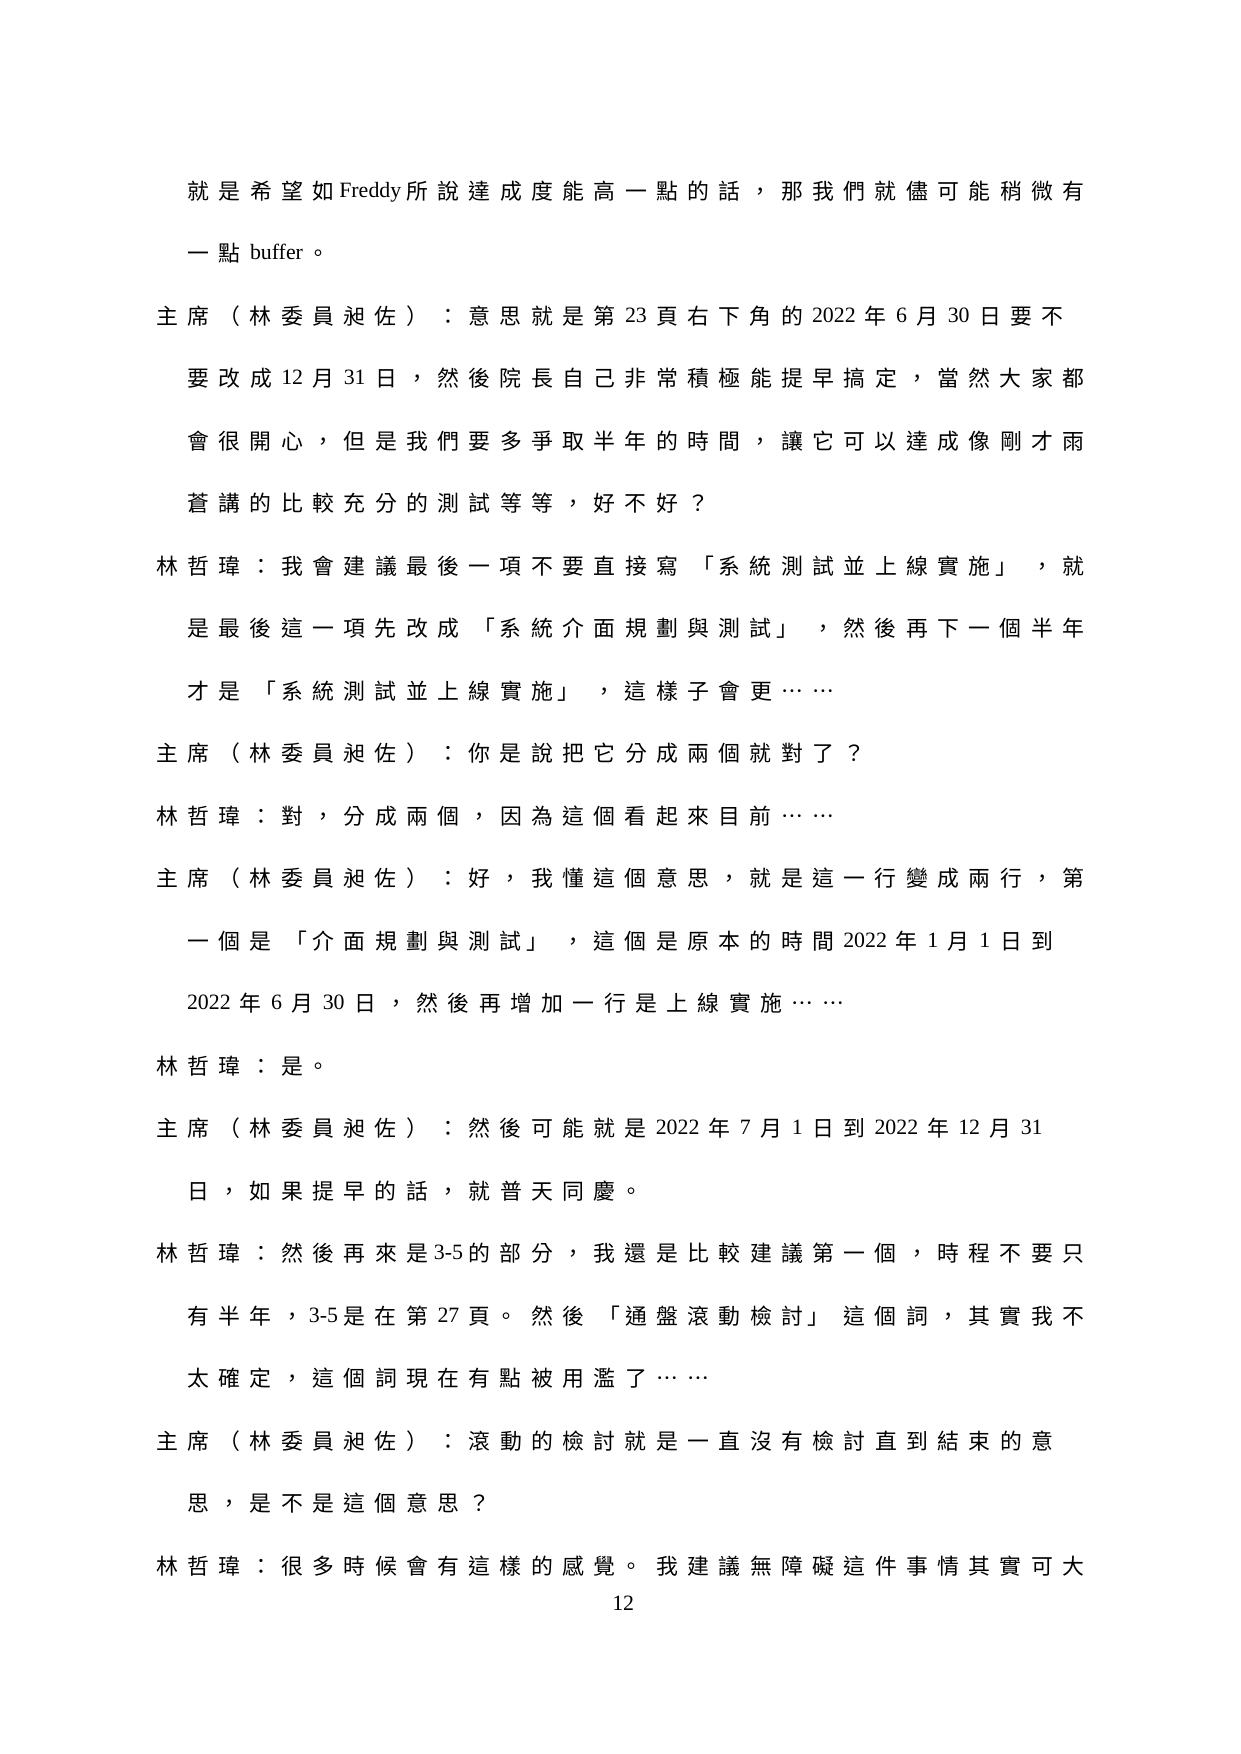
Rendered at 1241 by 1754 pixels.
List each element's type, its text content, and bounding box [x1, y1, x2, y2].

text 林哲瑋：我會建議最後一項不要直接寫「系統測試並上線實施」，就是最後這一項先改成「系統介面規劃與測試」，然後再下一個半年才是「系統測試並上線實施」，這樣子會更…… [151, 533, 1089, 721]
text 主席（林委員昶佐）：你是說把它分成兩個就對了？ [151, 721, 1089, 783]
text 主席（林委員昶佐）：然後可能就是2022年7月1日到2022年12月31日，如果提早的話，就普天同慶。 [151, 1096, 1089, 1221]
text 主席（林委員昶佐）：好，我懂這個意思，就是這一行變成兩行，第一個是「介面規劃與測試」，這個是原本的時間2022年1月1日到2022年6月30日，然後再增加一行是上線實施…… [151, 846, 1089, 1033]
text 就是希望如Freddy所說達成度能高一點的話，那我們就儘可能稍微有一點buffer。 [151, 158, 1089, 283]
text 主席（林委員昶佐）：滾動的檢討就是一直沒有檢討直到結束的意思，是不是這個意思？ [151, 1408, 1089, 1533]
text 林哲瑋：對，分成兩個，因為這個看起來目前…… [151, 783, 1089, 846]
text 林哲瑋：很多時候會有這樣的感覺。我建議無障礙這件事情其實可大 [151, 1533, 1089, 1584]
text 林哲瑋：然後再來是3-5的部分，我還是比較建議第一個，時程不要只有半年，3-5是在第27頁。然後「通盤滾動檢討」這個詞，其實我不太確定，這個詞現在有點被用濫了…… [151, 1221, 1089, 1408]
text 林哲瑋：是。 [151, 1033, 1089, 1096]
text 主席（林委員昶佐）：意思就是第23頁右下角的2022年6月30日要不要改成12月31日，然後院長自己非常積極能提早搞定，當然大家都會很開心，但是我們要多爭取半年的時間，讓它可以達成像剛才雨蒼講的比較充分的測試等等，好不好？ [151, 283, 1089, 533]
